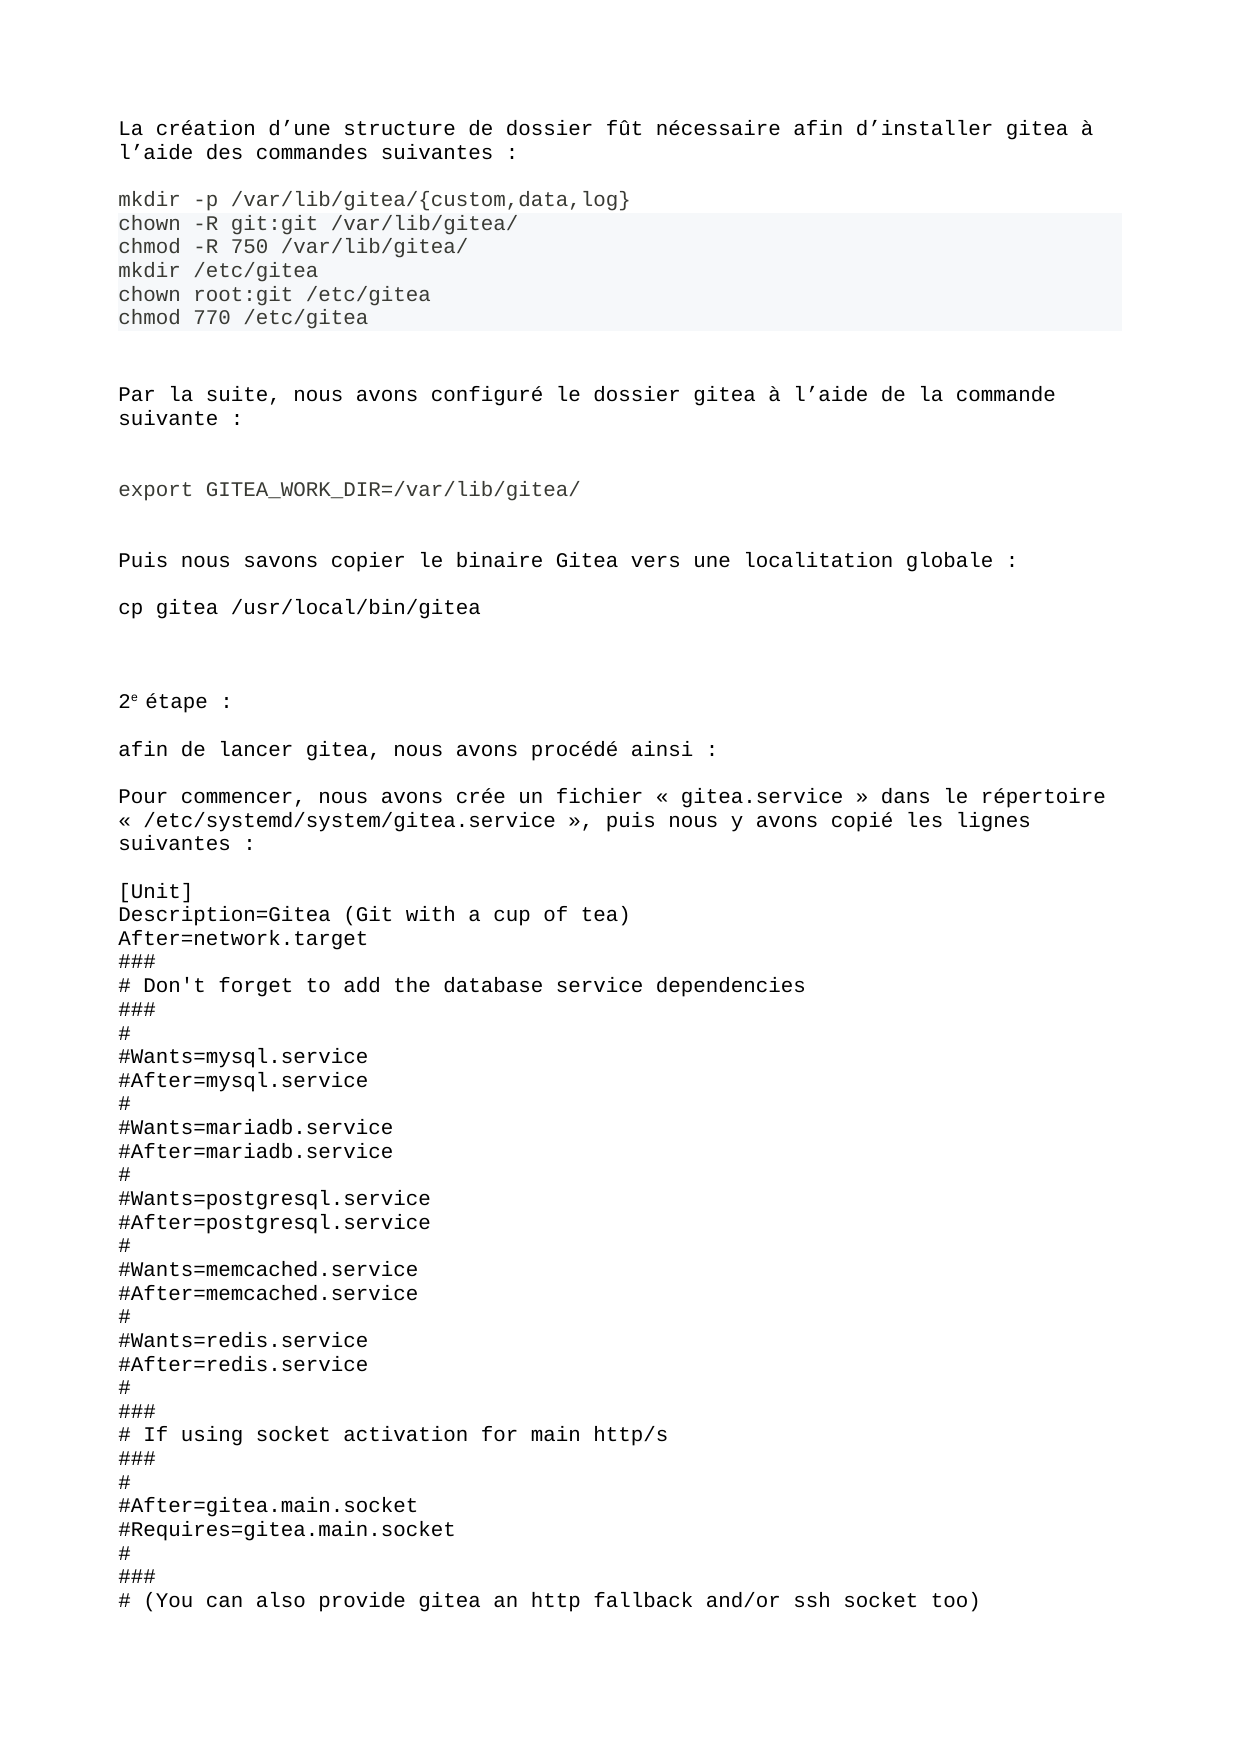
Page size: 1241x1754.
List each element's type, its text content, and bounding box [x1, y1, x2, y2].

text chmod 770 /etc/gitea [118, 307, 1122, 331]
text mkdir -p /var/lib/gitea/{custom,data,log} [118, 189, 1122, 213]
text # [118, 1022, 1122, 1046]
text chmod -R 750 /var/lib/gitea/ [118, 236, 1122, 260]
text chown -R git:git /var/lib/gitea/ [118, 213, 1122, 236]
text ### [118, 999, 1122, 1022]
text # If using socket activation for main http/s [118, 1424, 1122, 1448]
text ### [118, 952, 1122, 975]
text #Requires=gitea.main.socket [118, 1519, 1122, 1543]
text Par la suite, nous avons configuré le dossier gitea à l’aide de la commande suivante : [118, 384, 1122, 431]
text #After=gitea.main.socket [118, 1495, 1122, 1519]
text chown root:git /etc/gitea [118, 284, 1122, 307]
text #After=postgresql.service [118, 1212, 1122, 1235]
text #After=redis.service [118, 1353, 1122, 1377]
text La création d’une structure de dossier fût nécessaire afin d’installer gitea à l’aide des commandes suivantes : [118, 118, 1122, 165]
text #After=mysql.service [118, 1070, 1122, 1093]
text #After=memcached.service [118, 1283, 1122, 1306]
text ### [118, 1401, 1122, 1424]
text mkdir /etc/gitea [118, 260, 1122, 284]
text ### [118, 1448, 1122, 1472]
text Description=Gitea (Git with a cup of tea) [118, 904, 1122, 928]
text #Wants=redis.service [118, 1330, 1122, 1353]
text # [118, 1472, 1122, 1495]
text Pour commencer, nous avons crée un fichier « gitea.service » dans le répertoire « /etc/systemd/system/gitea.service », puis nous y avons copié les lignes suivantes : [118, 786, 1122, 857]
text # [118, 1543, 1122, 1566]
text 2e étape : [118, 691, 1122, 715]
text export GITEA_WORK_DIR=/var/lib/gitea/ [118, 479, 1122, 502]
text #Wants=memcached.service [118, 1259, 1122, 1283]
text Puis nous savons copier le binaire Gitea vers une localitation globale : [118, 549, 1122, 573]
text [Unit] [118, 881, 1122, 904]
text # [118, 1093, 1122, 1117]
text # [118, 1164, 1122, 1188]
text # Don't forget to add the database service dependencies [118, 975, 1122, 999]
text #After=mariadb.service [118, 1141, 1122, 1164]
text afin de lancer gitea, nous avons procédé ainsi : [118, 739, 1122, 762]
text # (You can also provide gitea an http fallback and/or ssh socket too) [118, 1590, 1122, 1614]
text # [118, 1306, 1122, 1330]
text # [118, 1235, 1122, 1259]
text cp gitea /usr/local/bin/gitea [118, 597, 1122, 621]
text #Wants=postgresql.service [118, 1188, 1122, 1212]
text # [118, 1377, 1122, 1401]
text After=network.target [118, 928, 1122, 952]
text ### [118, 1566, 1122, 1590]
text #Wants=mariadb.service [118, 1117, 1122, 1141]
text #Wants=mysql.service [118, 1046, 1122, 1070]
